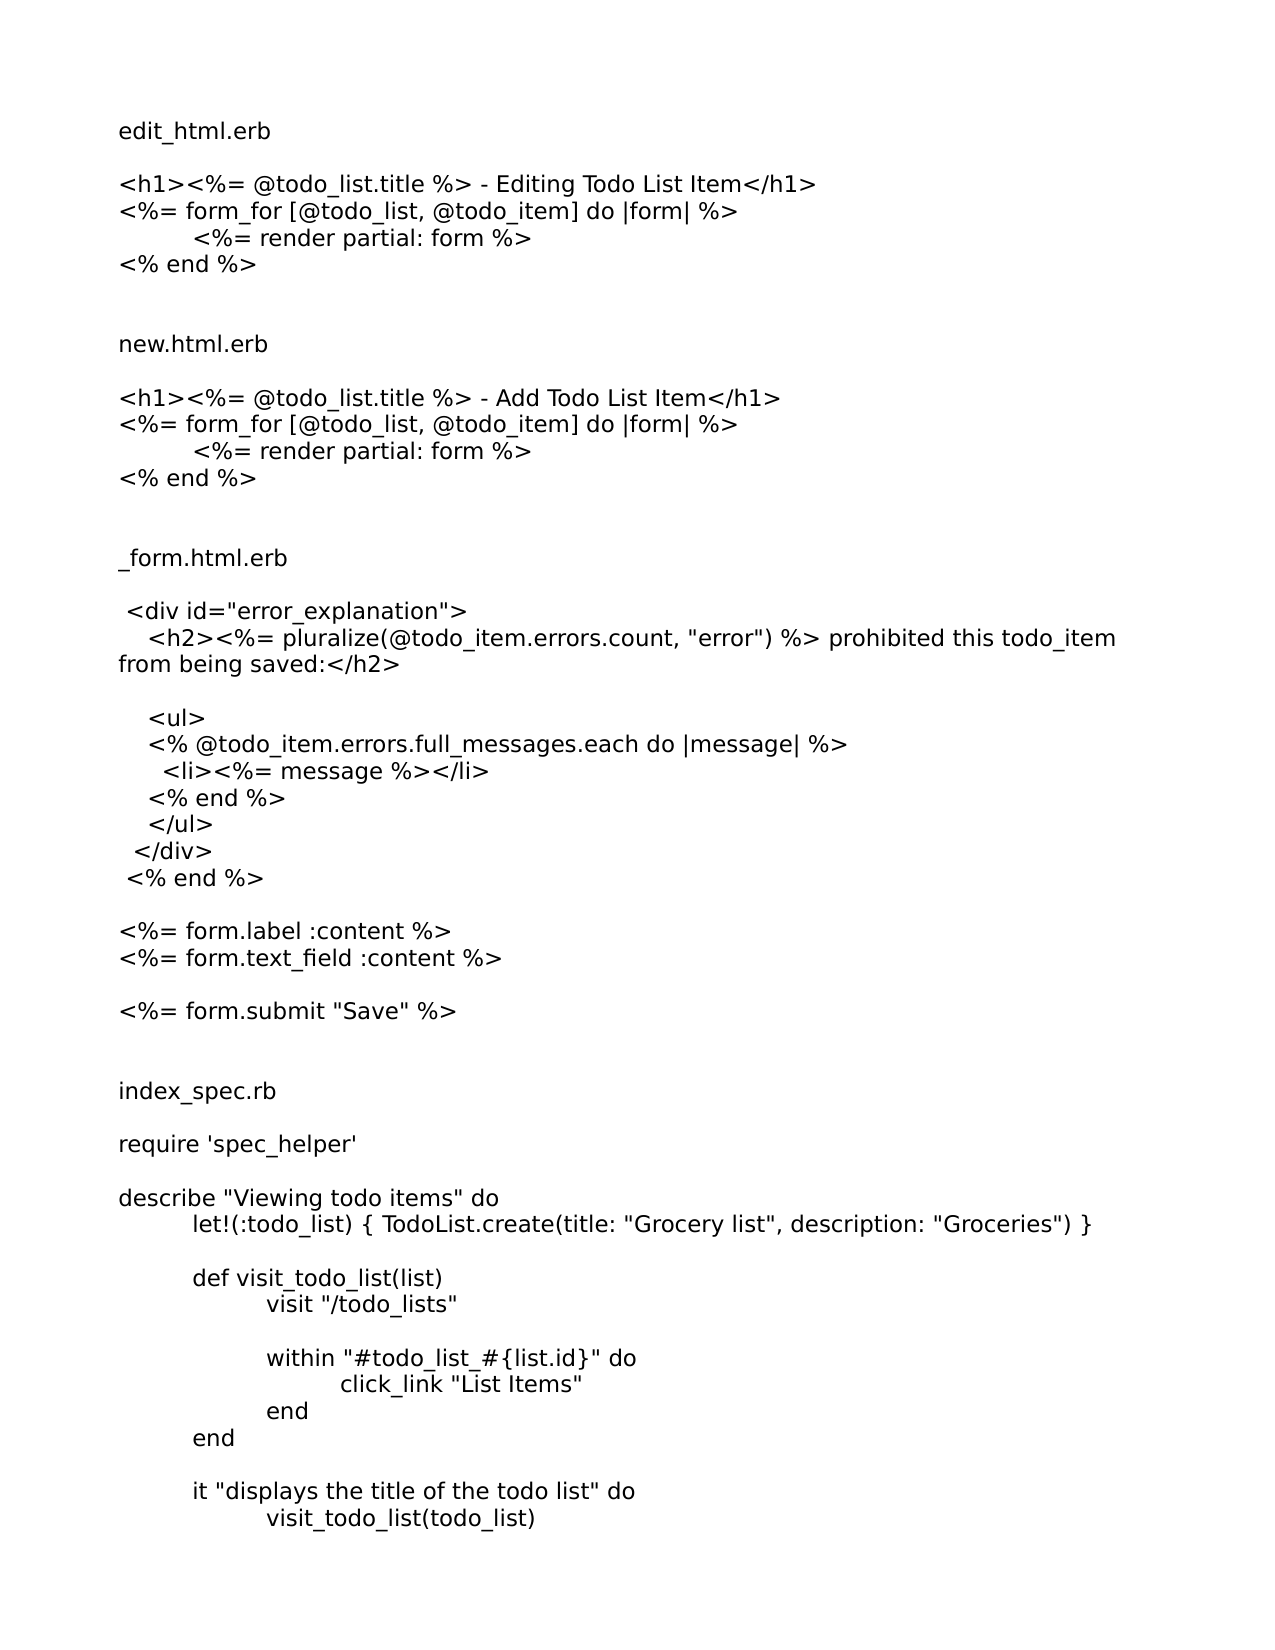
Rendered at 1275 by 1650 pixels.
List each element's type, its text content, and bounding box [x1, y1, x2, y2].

text <% end %> [118, 251, 1157, 278]
text <h1><%= @todo_list.title %> - Add Todo List Item</h1> [118, 385, 1157, 411]
text new.html.erb [118, 331, 1157, 358]
text </ul> [118, 811, 1157, 838]
text <%= form_for [@todo_list, @todo_item] do |form| %> [118, 411, 1157, 438]
text def visit_todo_list(list) [118, 1265, 1157, 1291]
text <%= form.label :content %> [118, 918, 1157, 945]
text <% end %> [118, 865, 1157, 891]
text </div> [118, 838, 1157, 865]
text <% end %> [118, 465, 1157, 491]
text <li><%= message %></li> [118, 758, 1157, 785]
text edit_html.erb [118, 118, 1157, 145]
text <%= form.text_field :content %> [118, 945, 1157, 971]
text it "displays the title of the todo list" do [118, 1478, 1157, 1505]
text describe "Viewing todo items" do [118, 1185, 1157, 1211]
text within "#todo_list_#{list.id}" do [118, 1345, 1157, 1371]
text click_link "List Items" [118, 1371, 1157, 1398]
text <%= render partial: form %> [118, 438, 1157, 465]
text require 'spec_helper' [118, 1131, 1157, 1158]
text index_spec.rb [118, 1078, 1157, 1105]
text _form.html.erb [118, 545, 1157, 571]
text <% @todo_item.errors.full_messages.each do |message| %> [118, 731, 1157, 758]
text <ul> [118, 705, 1157, 731]
text let!(:todo_list) { TodoList.create(title: "Grocery list", description: "Groceries") } [118, 1211, 1157, 1238]
text end [118, 1398, 1157, 1425]
text end [118, 1425, 1157, 1451]
text visit_todo_list(todo_list) [118, 1505, 1157, 1531]
text <div id="error_explanation"> [118, 598, 1157, 625]
text <h2><%= pluralize(@todo_item.errors.count, "error") %> prohibited this todo_item from being saved:</h2> [118, 625, 1157, 678]
text <% end %> [118, 785, 1157, 811]
text <%= form.submit "Save" %> [118, 998, 1157, 1025]
text <h1><%= @todo_list.title %> - Editing Todo List Item</h1> [118, 171, 1157, 198]
text visit "/todo_lists" [118, 1291, 1157, 1318]
text <%= render partial: form %> [118, 225, 1157, 251]
text <%= form_for [@todo_list, @todo_item] do |form| %> [118, 198, 1157, 225]
